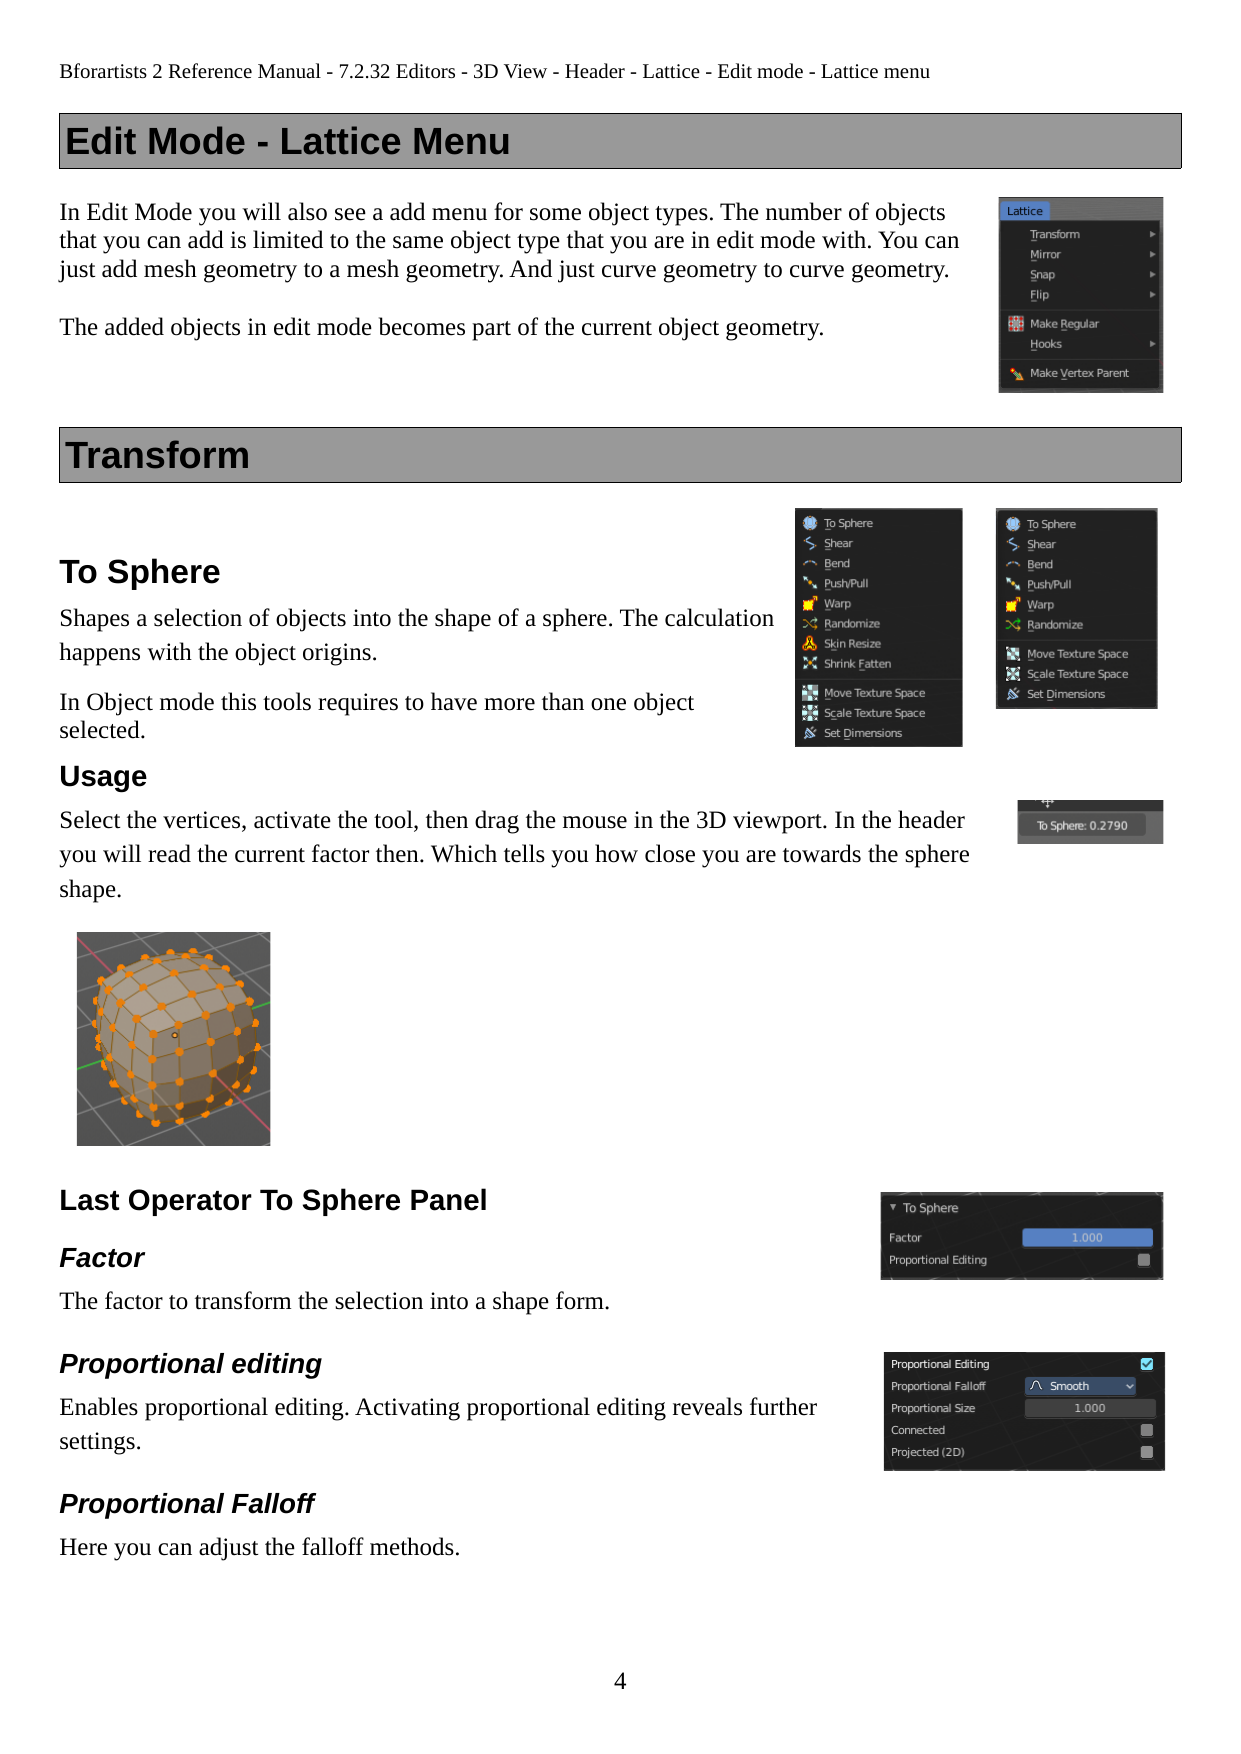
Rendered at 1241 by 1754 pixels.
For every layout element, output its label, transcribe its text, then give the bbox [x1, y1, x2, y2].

picture [76, 932, 271, 1146]
picture [998, 197, 1164, 393]
picture [880, 1192, 1164, 1280]
subtitle Proportional editing [59, 1347, 1181, 1379]
subtitle [1158, 552, 1181, 591]
text In Object mode this tools requires to have more than one object selected. [59, 687, 795, 744]
subtitle To Sphere [59, 552, 795, 591]
picture [1017, 800, 1164, 844]
table_header Edit Mode - Lattice Menu [60, 114, 1181, 168]
picture [995, 508, 1158, 709]
text Select the vertices, activate the tool, then drag the mouse in the 3D viewport. In the header you will read the current factor then. Which tells you how close you are towards the sphere shape. [59, 805, 1181, 903]
subtitle Usage [59, 759, 1181, 792]
table_header Transform [60, 428, 1181, 482]
picture [795, 508, 963, 747]
subtitle [963, 552, 995, 591]
subtitle Last Operator To Sphere Panel [59, 1183, 1181, 1217]
subtitle Proportional Falloff [59, 1488, 1181, 1520]
subtitle Factor [59, 1242, 880, 1273]
text Here you can adjust the falloff methods. [59, 1532, 1181, 1561]
text The factor to transform the selection into a shape form. [59, 1286, 1181, 1315]
picture [883, 1352, 1166, 1471]
text [963, 687, 1181, 744]
text Shapes a selection of objects into the shape of a sphere. The calculation happens with the object origins. [59, 603, 795, 666]
subtitle [1164, 1242, 1181, 1273]
text In Edit Mode you will also see a add menu for some object types. The number of objects that you can add is limited to the same object type that you are in edit mode with. You can just add mesh geometry to a mesh geometry. And just curve geometry to curve geometry. [59, 197, 998, 283]
text Enables proportional editing. Activating proportional editing reveals further settings. [59, 1392, 883, 1455]
text The added objects in edit mode becomes part of the current object geometry. [59, 312, 998, 340]
